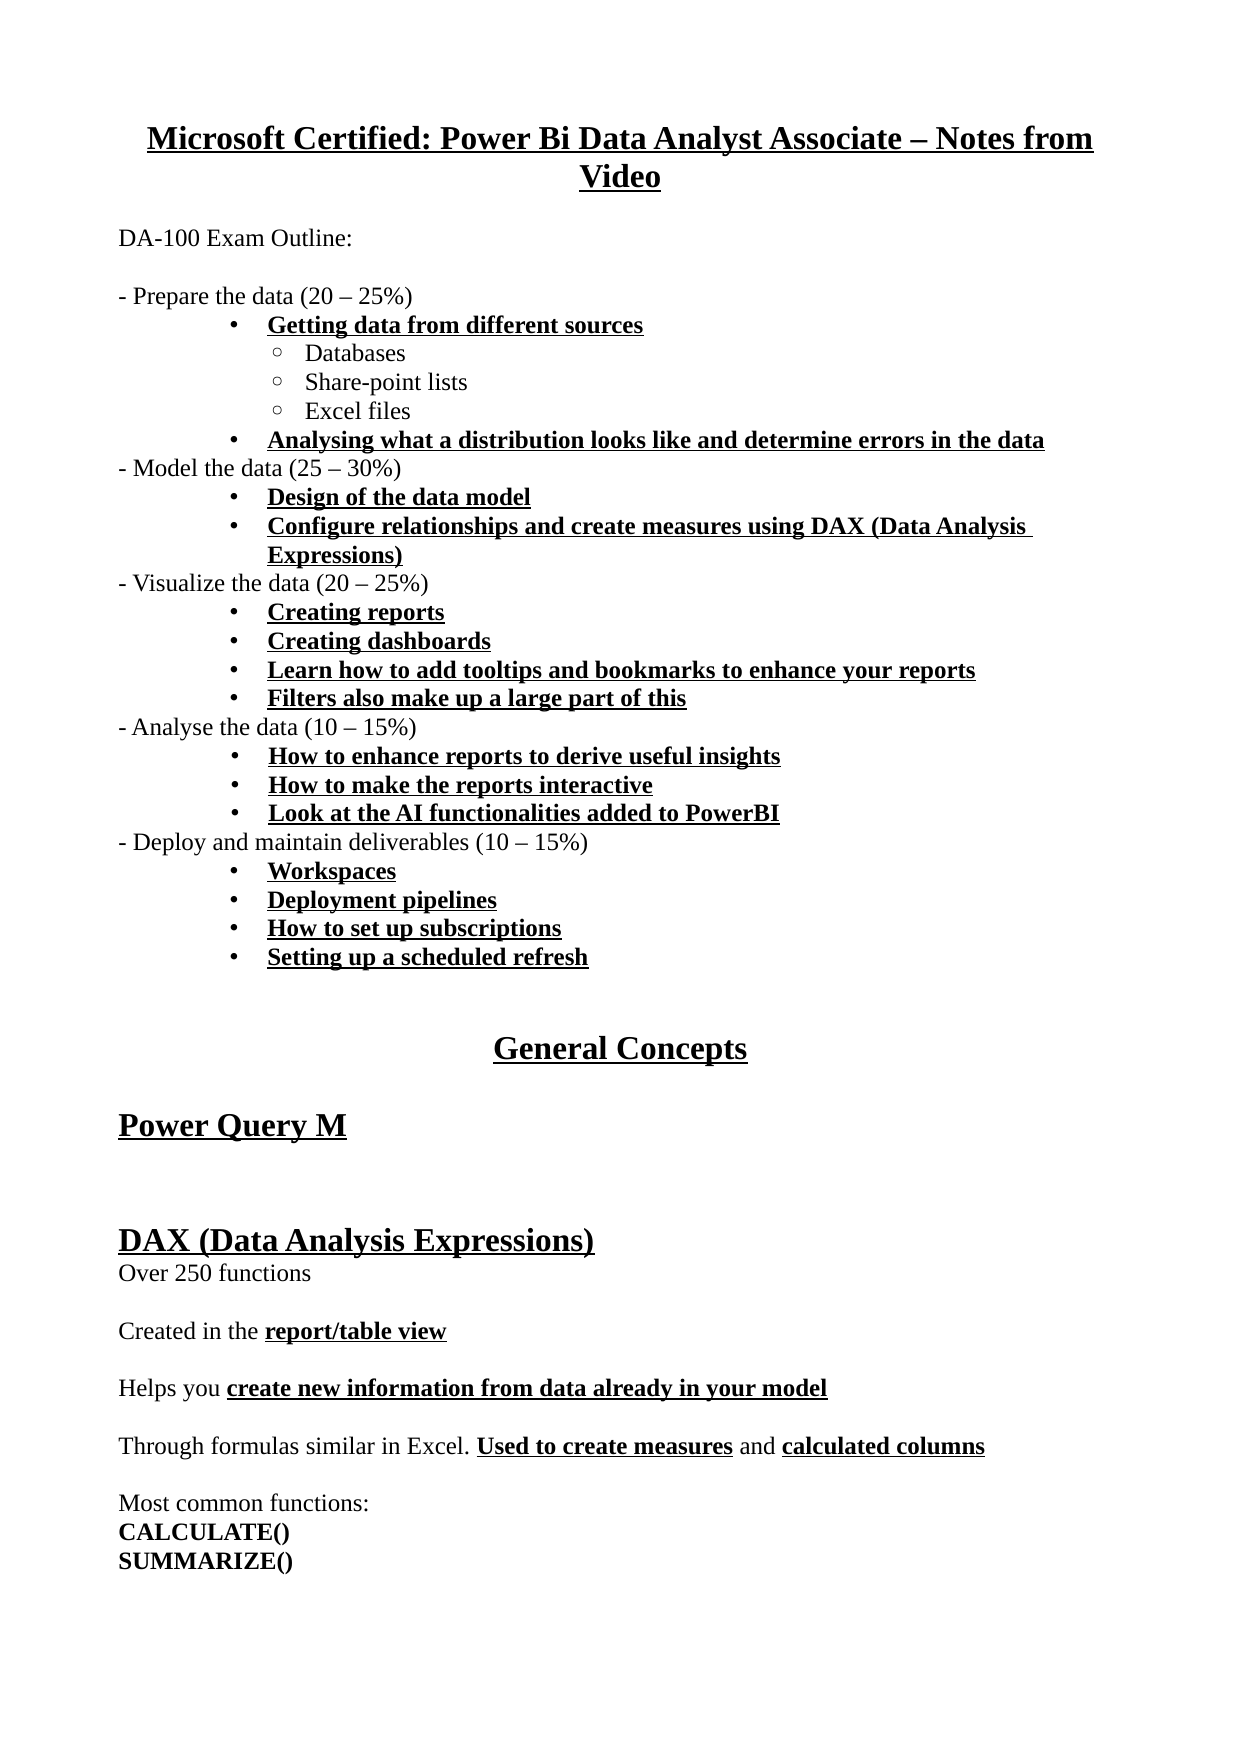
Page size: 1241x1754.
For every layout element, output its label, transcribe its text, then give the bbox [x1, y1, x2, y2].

list Share-point lists [267, 367, 1122, 396]
list Configure relationships and create measures using DAX (Data Analysis Expressions) [229, 511, 1122, 568]
text Created in the report/table view [118, 1316, 1122, 1345]
list Workspaces [229, 856, 1122, 885]
text Microsoft Certified: Power Bi Data Analyst Associate – Notes from Video [118, 118, 1122, 195]
text - Analyse the data (10 – 15%) [118, 712, 1122, 741]
text Most common functions: [118, 1488, 1122, 1517]
list How to enhance reports to derive useful insights [231, 741, 1122, 770]
text CALCULATE() [118, 1517, 1122, 1546]
list Deployment pipelines [229, 885, 1122, 913]
list Design of the data model [229, 482, 1122, 511]
text - Visualize the data (20 – 25%) [118, 568, 1122, 597]
list How to make the reports interactive [231, 770, 1122, 798]
list Excel files [267, 396, 1122, 425]
list Databases [267, 338, 1122, 367]
list Filters also make up a large part of this [229, 683, 1122, 712]
text - Deploy and maintain deliverables (10 – 15%) [118, 827, 1122, 856]
text - Prepare the data (20 – 25%) [118, 281, 1122, 310]
list Learn how to add tooltips and bookmarks to enhance your reports [229, 655, 1122, 683]
text DA-100 Exam Outline: [118, 223, 1122, 252]
list Getting data from different sources [229, 310, 1122, 338]
list How to set up subscriptions [229, 913, 1122, 942]
list Setting up a scheduled refresh [229, 942, 1122, 971]
text Over 250 functions [118, 1258, 1122, 1287]
text - Model the data (25 – 30%) [118, 453, 1122, 482]
list Look at the AI functionalities added to PowerBI [231, 798, 1122, 827]
text Power Query M [118, 1105, 1122, 1143]
text Through formulas similar in Excel. Used to create measures and calculated columns [118, 1431, 1122, 1460]
list Creating dashboards [229, 626, 1122, 655]
text General Concepts [118, 1028, 1122, 1067]
list Analysing what a distribution looks like and determine errors in the data [229, 425, 1122, 453]
text Helps you create new information from data already in your model [118, 1373, 1122, 1402]
text SUMMARIZE() [118, 1546, 1122, 1575]
text DAX (Data Analysis Expressions) [118, 1220, 1122, 1258]
list Creating reports [229, 597, 1122, 626]
